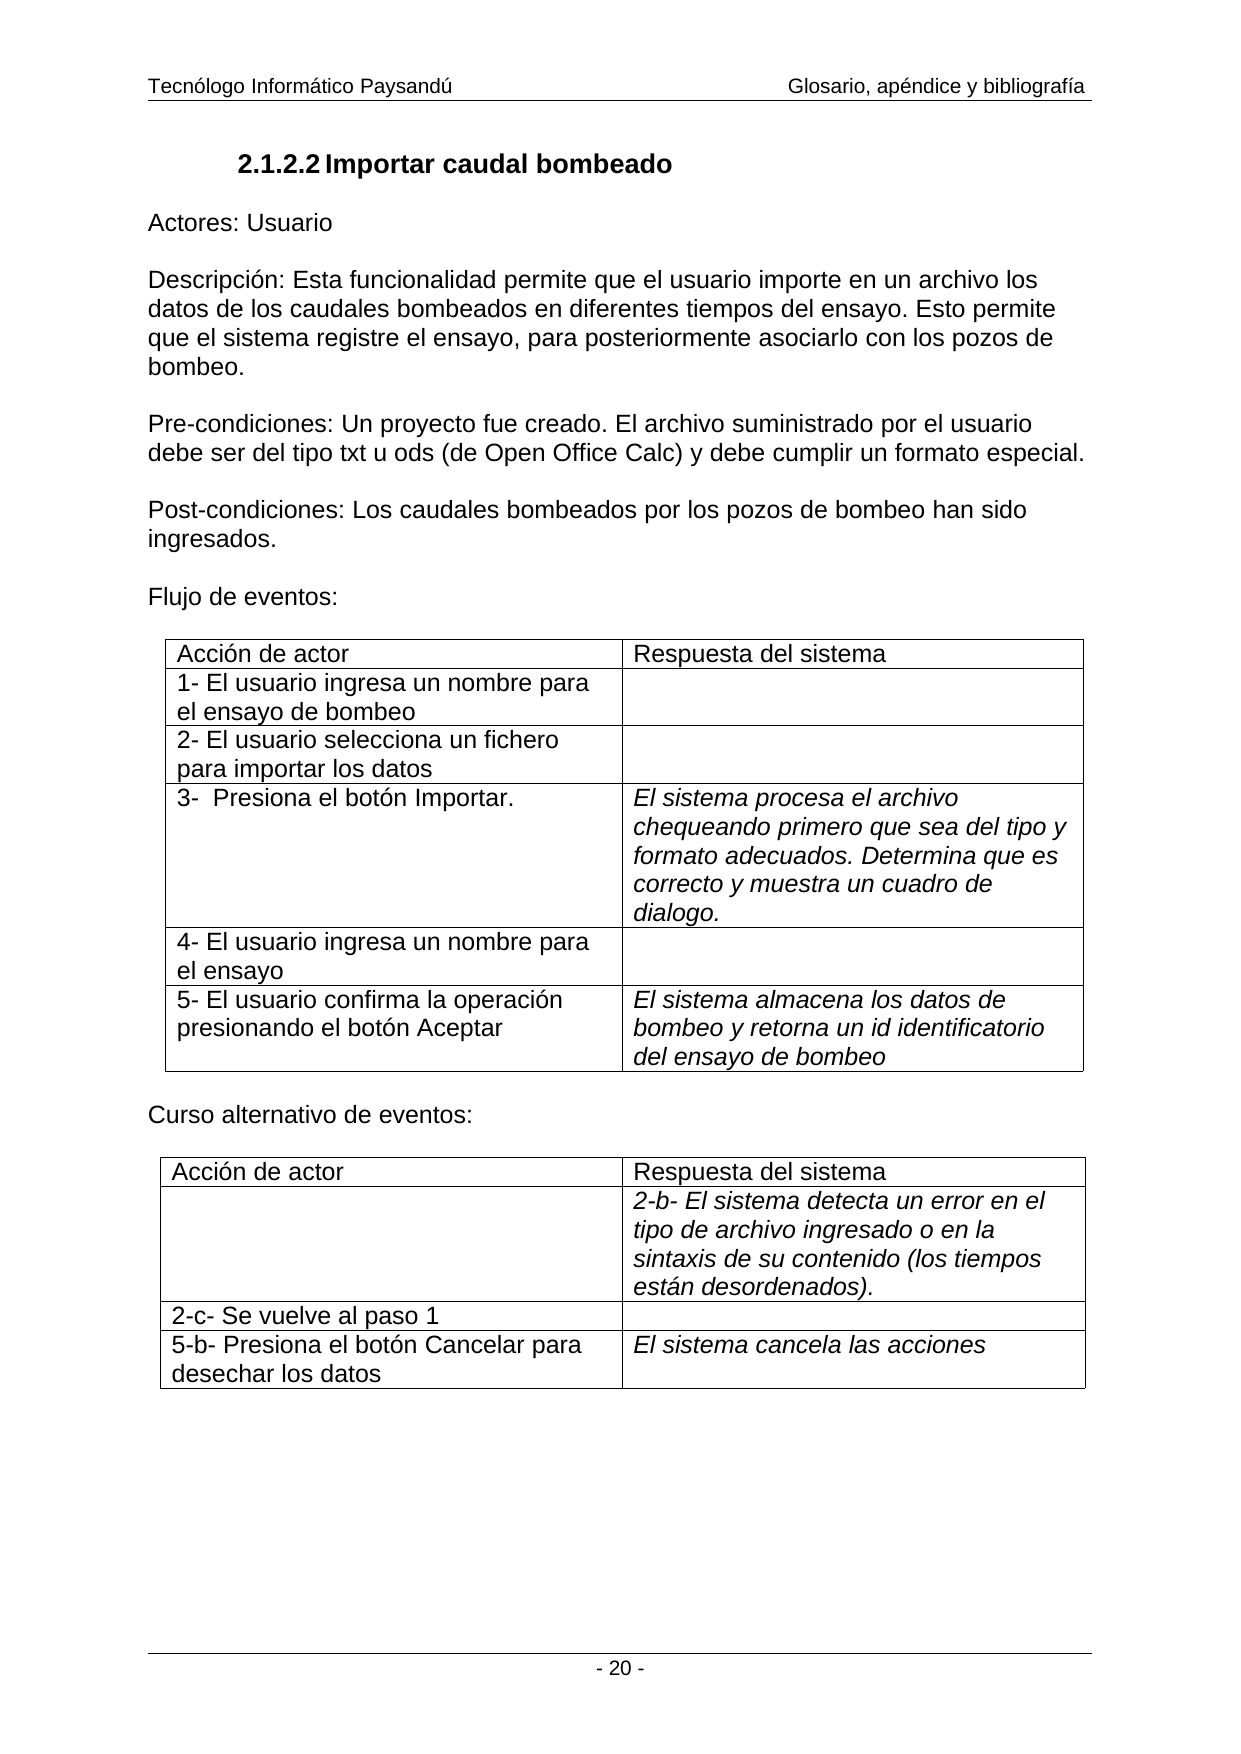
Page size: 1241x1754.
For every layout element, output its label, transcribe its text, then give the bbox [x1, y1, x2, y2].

table_header Respuesta del sistema [623, 640, 1083, 668]
text Actores: Usuario [148, 208, 1092, 236]
table_cell 1- El usuario ingresa un nombre para el ensayo de bombeo [166, 669, 622, 725]
table_cell El sistema cancela las acciones [623, 1331, 1085, 1388]
text Pre-condiciones: Un proyecto fue creado. El archivo suministrado por el usuario debe ser del tipo txt u ods (de Open Office Calc) y debe cumplir un formato especial. [148, 409, 1092, 466]
table_cell El sistema procesa el archivo chequeando primero que sea del tipo y formato adecuados. Determina que es correcto y muestra un cuadro de dialogo. [623, 784, 1083, 927]
table_cell [623, 726, 1083, 783]
table_header Acción de actor [161, 1158, 622, 1186]
table_cell 5- El usuario confirma la operación presionando el botón Aceptar [166, 986, 622, 1071]
table_cell 3- Presiona el botón Importar. [166, 784, 622, 927]
table_cell [623, 928, 1083, 984]
table_header Acción de actor [166, 640, 622, 668]
table_cell [623, 669, 1083, 725]
table_cell 2- El usuario selecciona un fichero para importar los datos [166, 726, 622, 783]
table_cell 2-b- El sistema detecta un error en el tipo de archivo ingresado o en la sintaxis de su contenido (los tiempos están desordenados). [623, 1187, 1085, 1301]
table_cell 5-b- Presiona el botón Cancelar para desechar los datos [161, 1331, 622, 1388]
table_cell 4- El usuario ingresa un nombre para el ensayo [166, 928, 622, 984]
subtitle Importar caudal bombeado [237, 148, 1092, 179]
text Curso alternativo de eventos: [148, 1100, 1092, 1128]
table_cell El sistema almacena los datos de bombeo y retorna un id identificatorio del ensayo de bombeo [623, 986, 1083, 1071]
table_cell [623, 1302, 1085, 1330]
text Descripción: Esta funcionalidad permite que el usuario importe en un archivo los datos de los caudales bombeados en diferentes tiempos del ensayo. Esto permite que el sistema registre el ensayo, para posteriormente asociarlo con los pozos de bombeo. [148, 265, 1092, 380]
text Post-condiciones: Los caudales bombeados por los pozos de bombeo han sido ingresados. [148, 495, 1092, 553]
text Flujo de eventos: [148, 581, 1092, 610]
table_cell [161, 1187, 622, 1301]
table_header Respuesta del sistema [623, 1158, 1085, 1186]
table_cell 2-c- Se vuelve al paso 1 [161, 1302, 622, 1330]
